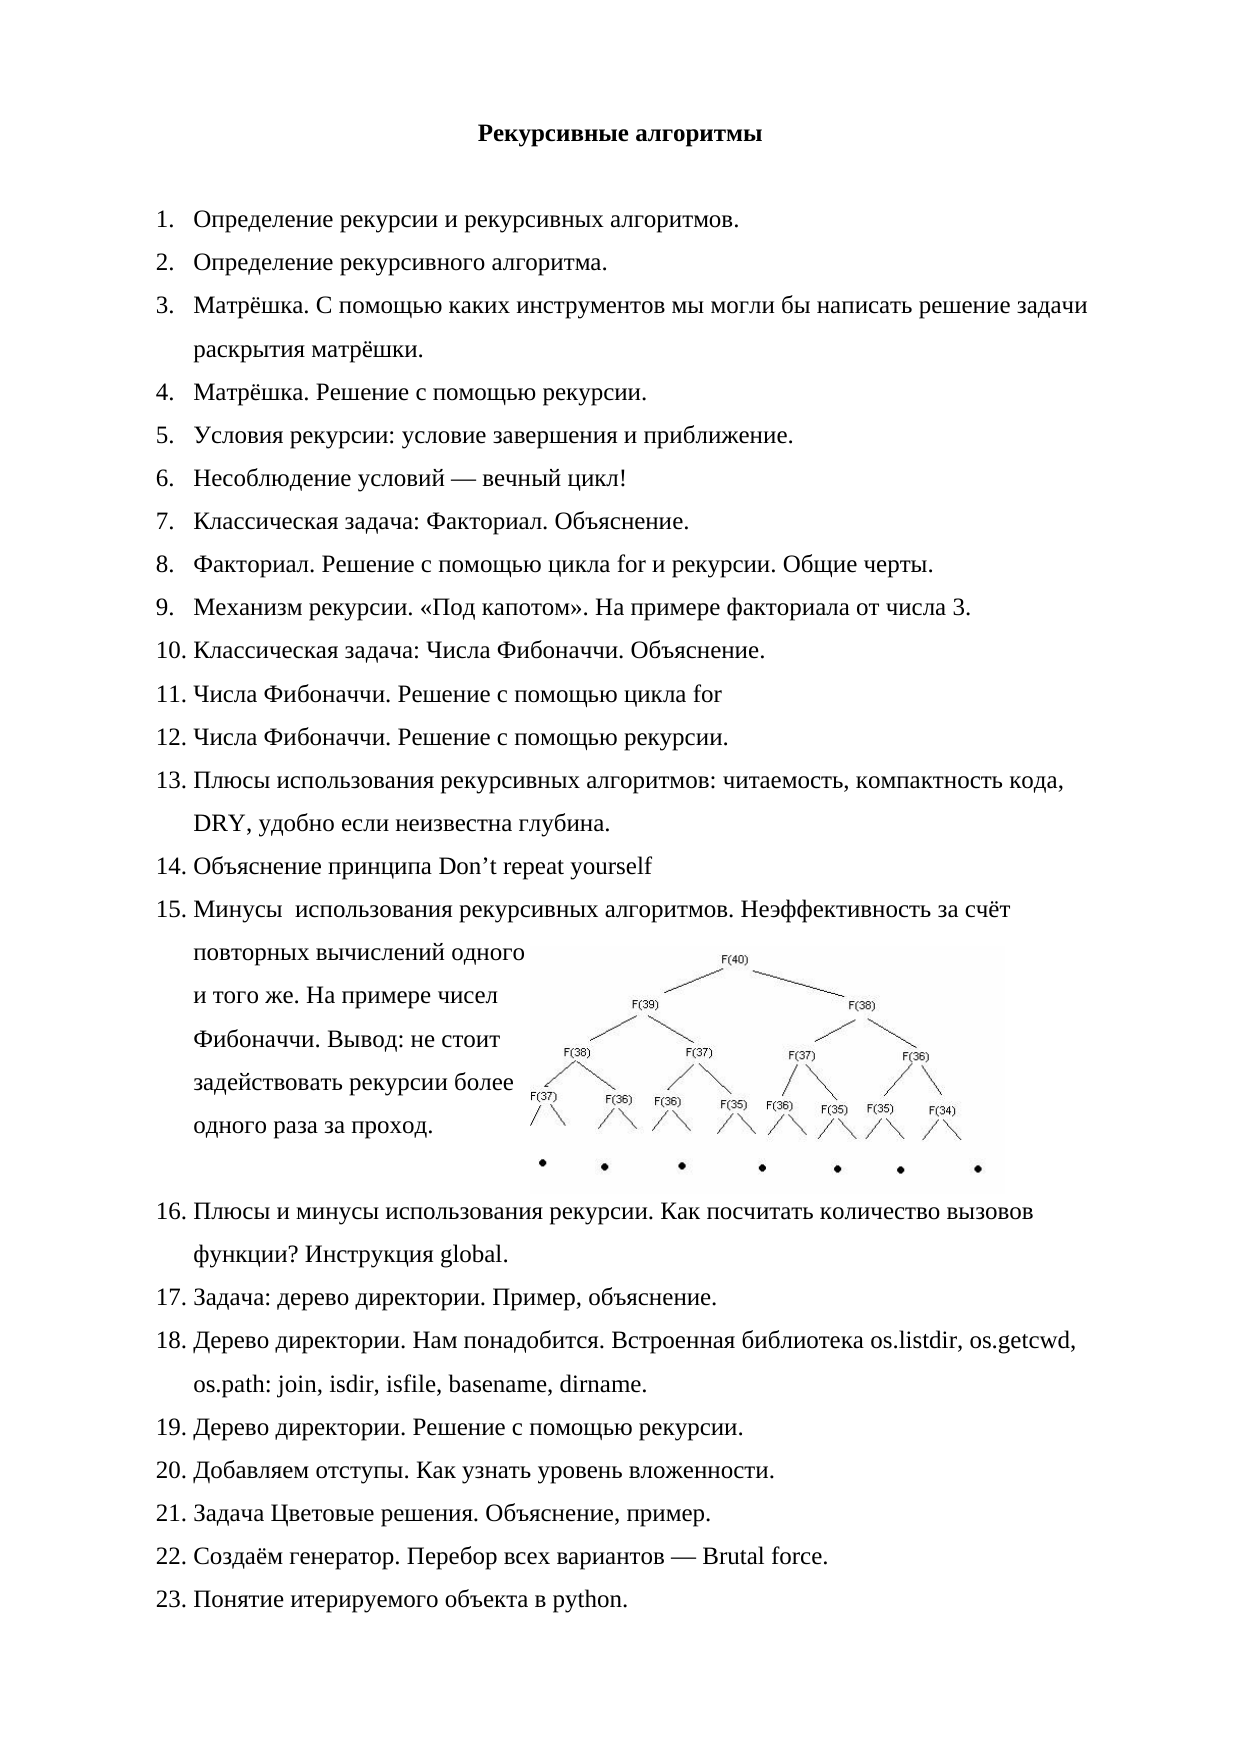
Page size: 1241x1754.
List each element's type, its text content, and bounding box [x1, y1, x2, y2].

list Механизм рекурсии. «Под капотом». На примере факториала от числа 3. [156, 592, 1122, 621]
list Факториал. Решение с помощью цикла for и рекурсии. Общие черты. [156, 549, 1122, 578]
list Добавляем отступы. Как узнать уровень вложенности. [156, 1455, 1122, 1484]
list Дерево директории. Нам понадобится. Встроенная библиотека os.listdir, os.getcwd, os.path: join, isdir, isfile, basename, dirname. [156, 1326, 1122, 1397]
list Задача Цветовые решения. Объяснение, пример. [156, 1498, 1122, 1527]
list Создаём генератор. Перебор всех вариантов — Brutal force. [156, 1541, 1122, 1570]
text Рекурсивные алгоритмы [118, 118, 1122, 147]
list Классическая задача: Факториал. Объяснение. [156, 506, 1122, 535]
list Понятие итерируемого объекта в python. [156, 1584, 1122, 1613]
list Несоблюдение условий — вечный цикл! [156, 463, 1122, 492]
list Задача: дерево директории. Пример, объяснение. [156, 1282, 1122, 1311]
list Определение рекурсии и рекурсивных алгоритмов. [156, 204, 1122, 233]
list Матрёшка. С помощью каких инструментов мы могли бы написать решение задачи раскрытия матрёшки. [156, 291, 1122, 362]
list Дерево директории. Решение с помощью рекурсии. [156, 1412, 1122, 1441]
list Числа Фибоначчи. Решение с помощью рекурсии. [156, 722, 1122, 751]
list Матрёшка. Решение с помощью рекурсии. [156, 377, 1122, 406]
list Плюсы и минусы использования рекурсии. Как посчитать количество вызовов функции? Инструкция global. [156, 1196, 1122, 1268]
list Плюсы использования рекурсивных алгоритмов: читаемость, компактность кода, DRY, удобно если неизвестна глубина. [156, 765, 1122, 837]
list Минусы использования рекурсивных алгоритмов. Неэффективность за счёт повторных вычислений одного и того же. На примере чисел Фибоначчи. Вывод: не стоит задействовать рекурсии более одного раза за проход. [156, 894, 1122, 1139]
list Объяснение принципа Don’t repeat yourself [156, 851, 1122, 880]
list Классическая задача: Числа Фибоначчи. Объяснение. [156, 636, 1122, 664]
list Определение рекурсивного алгоритма. [156, 247, 1122, 276]
picture [530, 946, 1005, 1194]
list Условия рекурсии: условие завершения и приближение. [156, 420, 1122, 449]
list Числа Фибоначчи. Решение с помощью цикла for [156, 679, 1122, 707]
